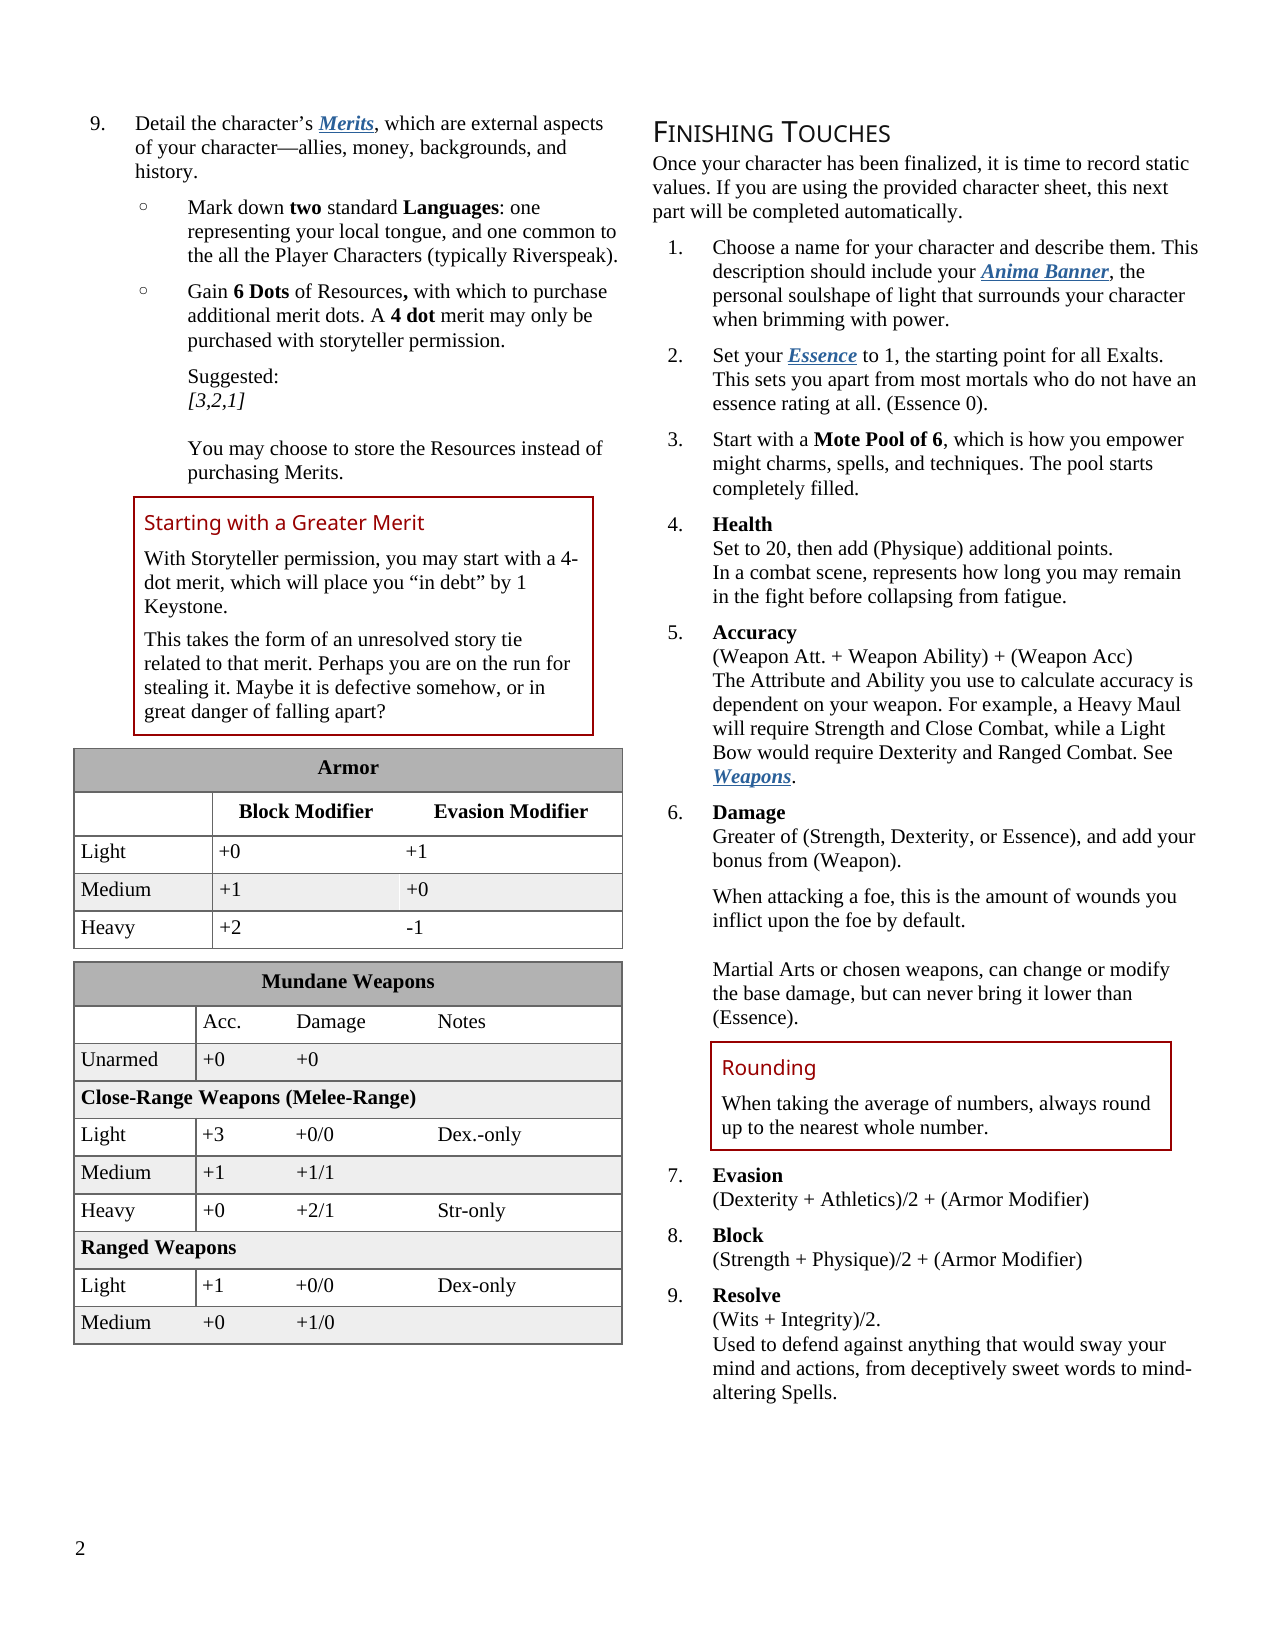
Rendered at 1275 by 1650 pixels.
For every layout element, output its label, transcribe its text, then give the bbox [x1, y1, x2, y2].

table_cell Notes [431, 1007, 621, 1042]
table_cell Light [75, 1270, 195, 1306]
table_cell +2/1 [289, 1195, 431, 1231]
table_cell Unarmed [75, 1044, 195, 1080]
table_cell +0/0 [289, 1270, 431, 1306]
list Mark down two standard Languages: one representing your local tongue, and one common to the all the Player Characters (typically Riverspeak). [135, 195, 622, 267]
table_cell +0 [197, 1044, 289, 1080]
table_cell +0 [196, 1307, 289, 1343]
table_cell +0 [213, 837, 399, 872]
table_cell +0 [400, 874, 622, 910]
table_cell Evasion Modifier [400, 793, 622, 835]
table_cell [431, 1307, 621, 1343]
table_header Mundane Weapons [75, 963, 621, 1005]
table_cell +1 [197, 1157, 289, 1193]
table_cell -1 [400, 912, 622, 948]
table_cell [75, 793, 212, 835]
table_cell [431, 1157, 621, 1193]
text Once your character has been finalized, it is time to record static values. If you are using the provided character sheet, this next part will be completed automatically. [652, 151, 1200, 223]
list Resolve (Wits + Integrity)/2. Used to defend against anything that would sway your mind and actions, from deceptively sweet words to mind-altering Spells. [667, 1283, 1200, 1404]
table_cell Dex-only [431, 1270, 621, 1306]
table_cell Acc. [197, 1007, 289, 1042]
table_cell Medium [75, 1307, 196, 1343]
list Set your Essence to 1, the starting point for all Exalts. This sets you apart from most mortals who do not have an essence rating at all. (Essence 0). [667, 343, 1200, 415]
table_header Armor [75, 749, 622, 791]
list Gain 6 Dots of Resources, with which to purchase additional merit dots. A 4 dot merit may only be purchased with storyteller permission. [135, 279, 622, 352]
list Evasion (Dexterity + Athletics)/2 + (Armor Modifier) [667, 1163, 1200, 1211]
table_cell Medium [75, 874, 212, 910]
list Suggested: [3,2,1] You may choose to store the Resources instead of purchasing Merits. [135, 363, 622, 484]
table_cell Dex.-only [431, 1119, 621, 1155]
table_cell Light [75, 837, 212, 872]
table_cell +1/0 [289, 1307, 431, 1343]
table_cell +1 [400, 837, 622, 872]
table_cell Str-only [431, 1195, 621, 1231]
table_cell [431, 1044, 621, 1080]
table_cell +0 [289, 1044, 431, 1080]
list Detail the character’s Merits, which are external aspects of your character—allies, money, backgrounds, and history. [90, 111, 622, 183]
table_cell [75, 1007, 195, 1042]
table_cell Heavy [75, 1195, 195, 1231]
table_cell +2 [213, 912, 399, 948]
table_cell Heavy [75, 912, 212, 948]
list Start with a Mote Pool of 6, which is how you empower might charms, spells, and techniques. The pool starts completely filled. [667, 427, 1200, 499]
table_cell +3 [197, 1119, 289, 1155]
table_cell +0 [197, 1195, 289, 1231]
list Damage Greater of (Strength, Dexterity, or Essence), and add your bonus from (Weapon). [667, 800, 1200, 872]
table_header Starting with a Greater Merit With Storyteller permission, you may start with a 4-dot merit, which will place you “in debt” by 1 Keystone. This takes the form of an unresolved story tie related to that merit. Perhaps you are on the run for stealing it. Maybe it is defective somehow, or in great danger of falling apart? [135, 498, 592, 733]
table_cell Light [75, 1119, 195, 1155]
subtitle Finishing Touches [652, 111, 1200, 151]
list Choose a name for your character and describe them. This description should include your Anima Banner, the personal soulshape of light that surrounds your character when brimming with power. [667, 235, 1200, 331]
table_cell +1 [197, 1270, 289, 1306]
table_cell Damage [289, 1007, 431, 1042]
list Block (Strength + Physique)/2 + (Armor Modifier) [667, 1223, 1200, 1271]
table_header Rounding When taking the average of numbers, always round up to the nearest whole number. [712, 1043, 1170, 1149]
table_cell +1 [213, 874, 399, 910]
table_cell Ranged Weapons [75, 1232, 621, 1268]
table_cell +0/0 [289, 1119, 431, 1155]
list When attacking a foe, this is the amount of wounds you inflict upon the foe by default. Martial Arts or chosen weapons, can change or modify the base damage, but can never bring it lower than (Essence). [667, 884, 1200, 1029]
table_cell Medium [75, 1157, 195, 1193]
table_cell +1/1 [289, 1157, 431, 1193]
list Health Set to 20, then add (Physique) additional points. In a combat scene, represents how long you may remain in the fight before collapsing from fatigue. [667, 511, 1200, 608]
table_cell Block Modifier [213, 793, 399, 835]
table_cell Close-Range Weapons (Melee-Range) [75, 1082, 621, 1118]
list Accuracy (Weapon Att. + Weapon Ability) + (Weapon Acc) The Attribute and Ability you use to calculate accuracy is dependent on your weapon. For example, a Heavy Maul will require Strength and Close Combat, while a Light Bow would require Dexterity and Ranged Combat. See Weapons. [667, 620, 1200, 788]
